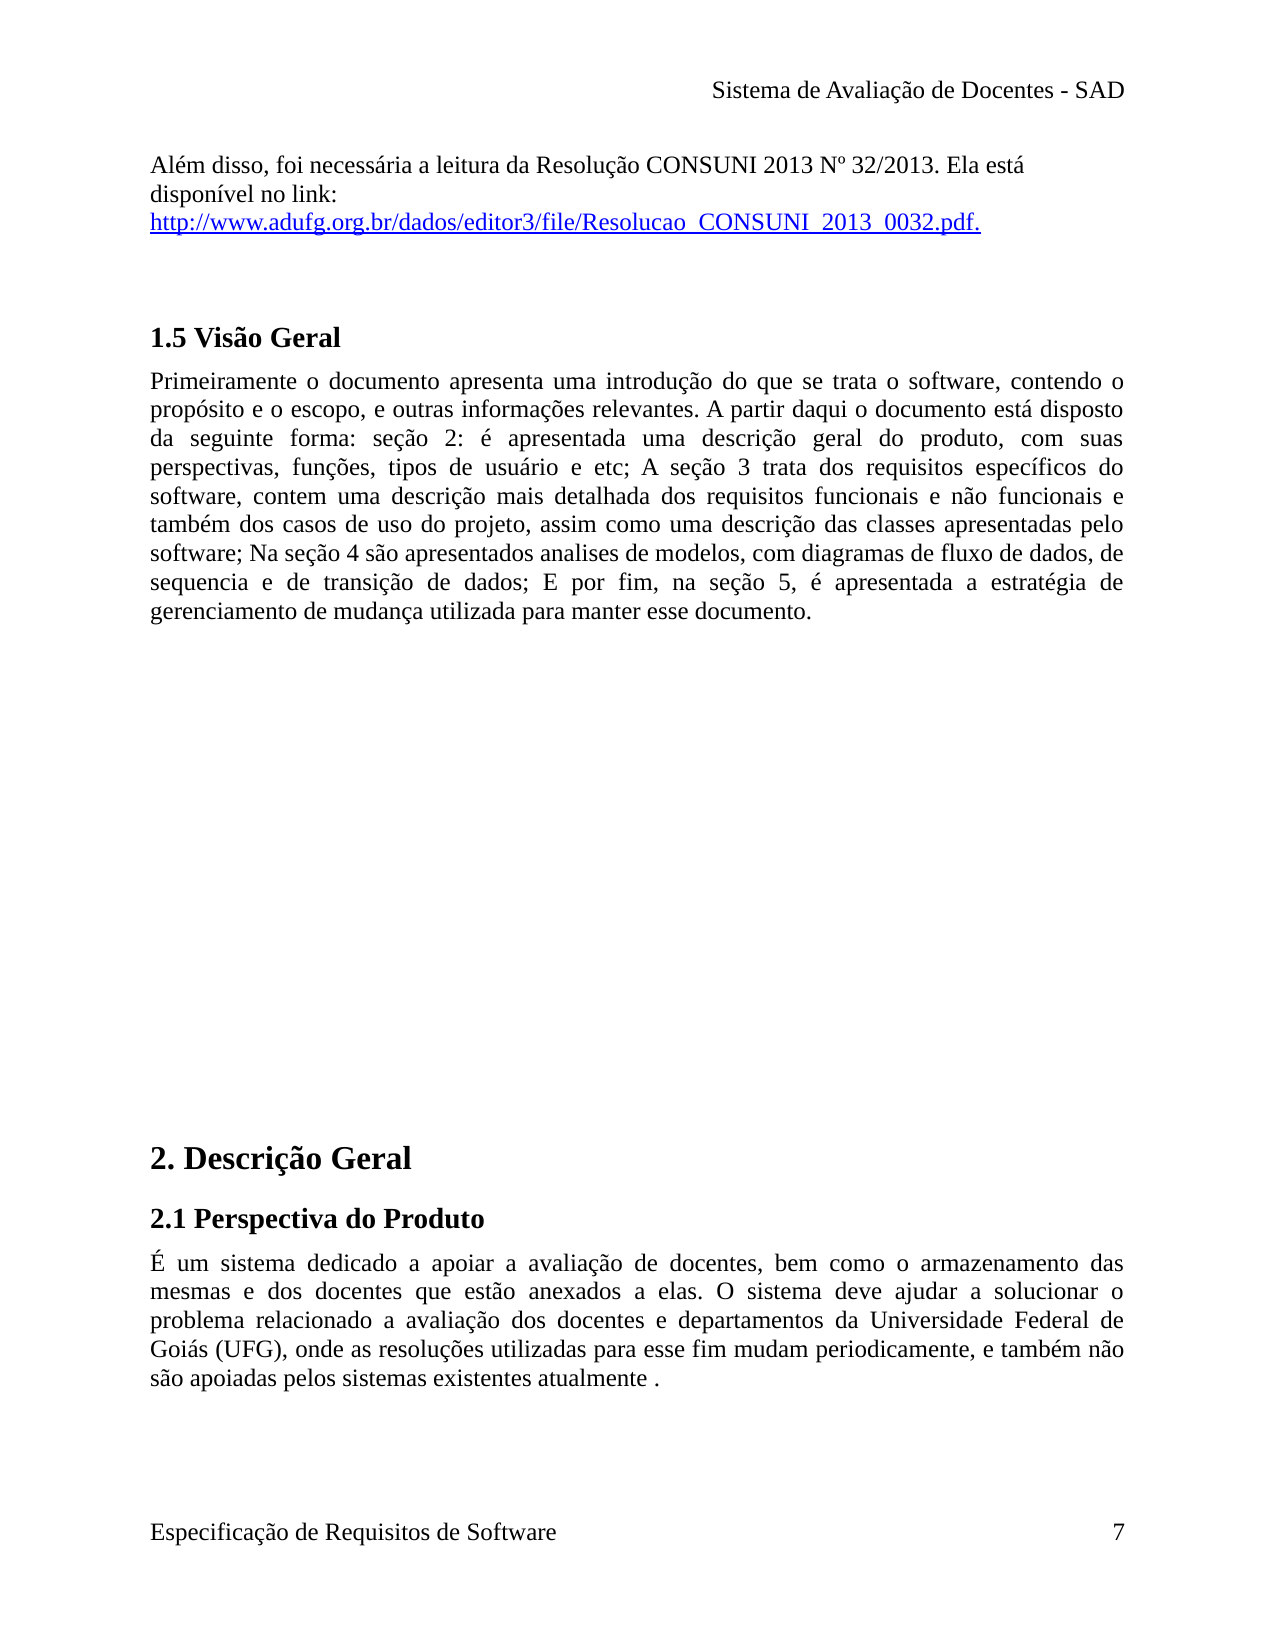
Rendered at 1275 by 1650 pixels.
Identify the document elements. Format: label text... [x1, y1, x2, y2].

subtitle 2.1 Perspectiva do Produto [150, 1202, 1125, 1235]
subtitle 1.5 Visão Geral [150, 320, 1125, 353]
subtitle 2. Descrição Geral [150, 1138, 1125, 1177]
text É um sistema dedicado a apoiar a avaliação de docentes, bem como o armazenamento das mesmas e dos docentes que estão anexados a elas. O sistema deve ajudar a solucionar o problema relacionado a avaliação dos docentes e departamentos da Universidade Federal de Goiás (UFG), onde as resoluções utilizadas para esse fim mudam periodicamente, e também não são apoiadas pelos sistemas existentes atualmente . [150, 1248, 1125, 1391]
text Além disso, foi necessária a leitura da Resolução CONSUNI 2013 Nº 32/2013. Ela está disponível no link: http://www.adufg.org.br/dados/editor3/file/Resolucao_CONSUNI_2013_0032.pdf. [150, 150, 1125, 236]
text Primeiramente o documento apresenta uma introdução do que se trata o software, contendo o propósito e o escopo, e outras informações relevantes. A partir daqui o documento está disposto da seguinte forma: seção 2: é apresentada uma descrição geral do produto, com suas perspectivas, funções, tipos de usuário e etc; A seção 3 trata dos requisitos específicos do software, contem uma descrição mais detalhada dos requisitos funcionais e não funcionais e também dos casos de uso do projeto, assim como uma descrição das classes apresentadas pelo software; Na seção 4 são apresentados analises de modelos, com diagramas de fluxo de dados, de sequencia e de transição de dados; E por fim, na seção 5, é apresentada a estratégia de gerenciamento de mudança utilizada para manter esse documento. [150, 366, 1125, 624]
